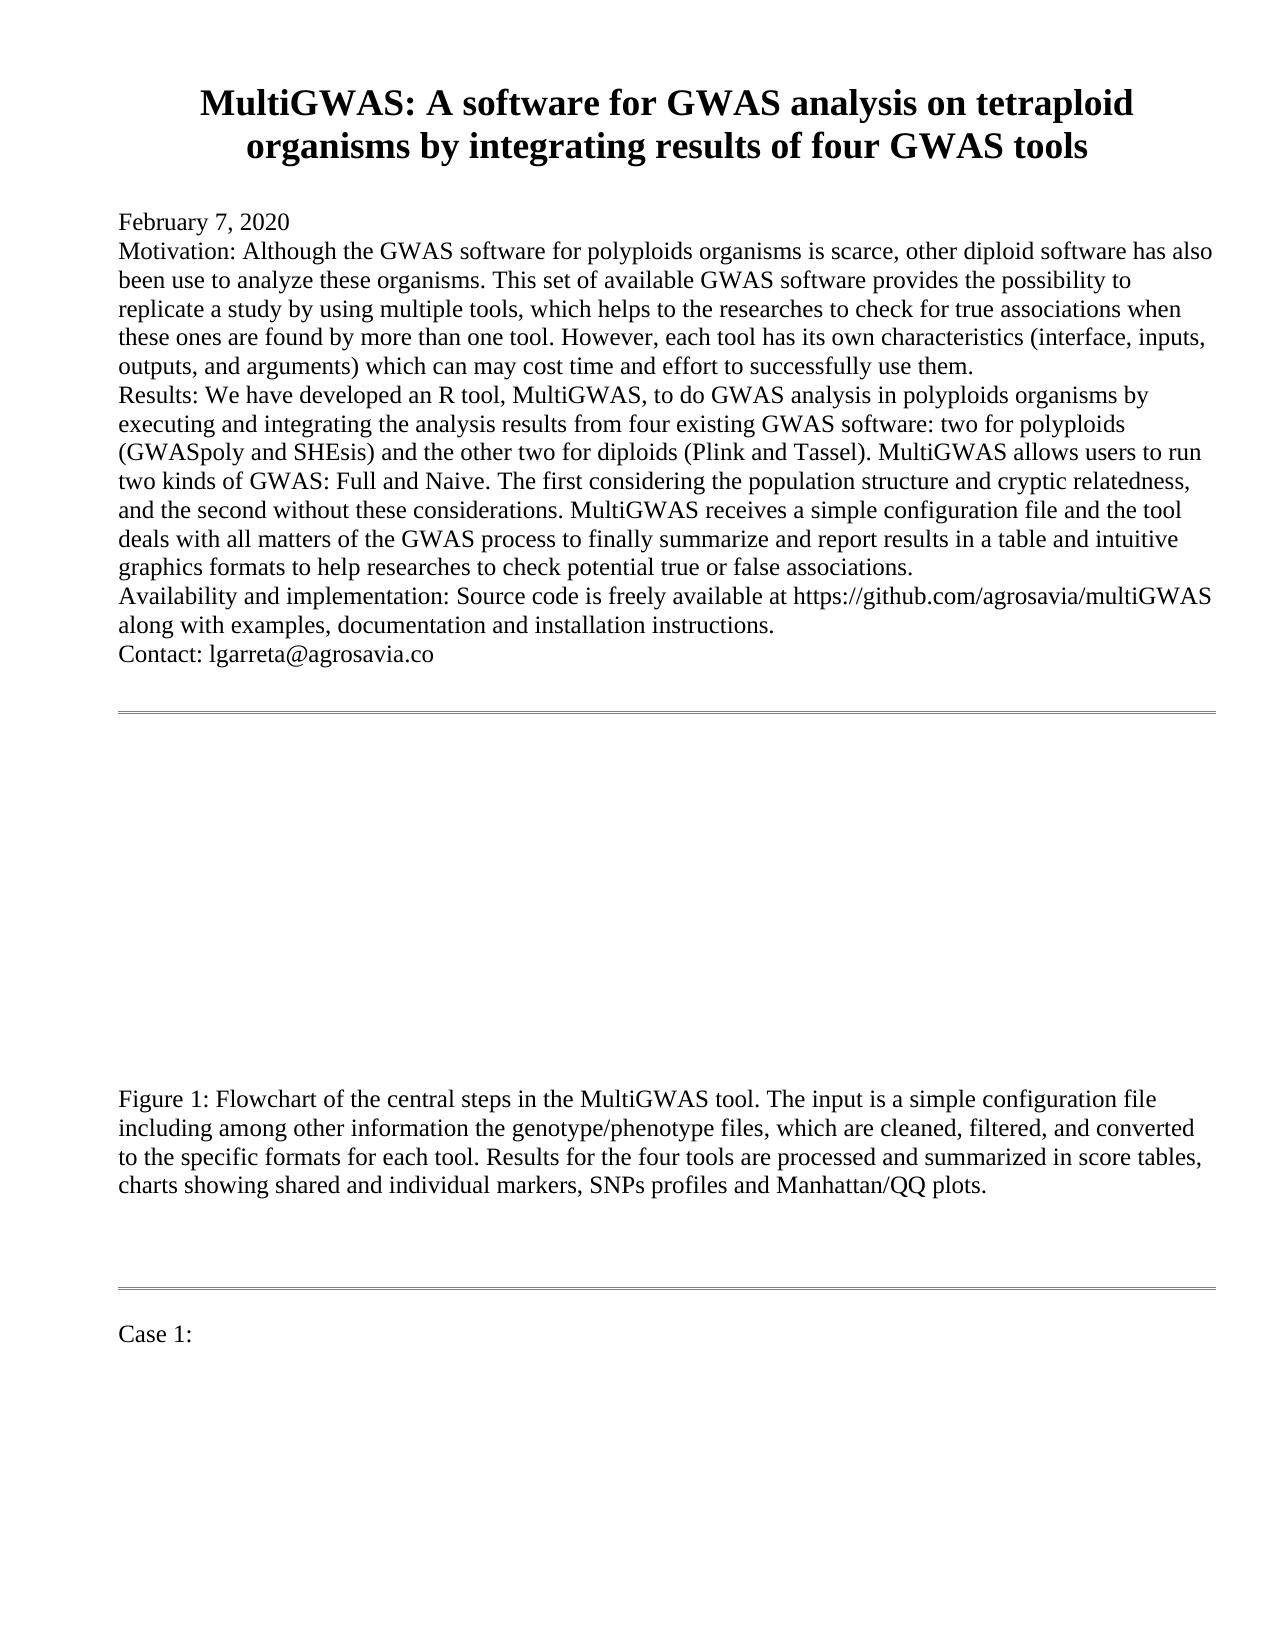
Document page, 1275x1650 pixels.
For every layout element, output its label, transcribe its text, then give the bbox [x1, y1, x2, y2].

text Motivation: Although the GWAS software for polyploids organisms is scarce, other diploid software has also been use to analyze these organisms. This set of available GWAS software provides the possibility to replicate a study by using multiple tools, which helps to the researches to check for true associations when these ones are found by more than one tool. However, each tool has its own characteristics (interface, inputs, outputs, and arguments) which can may cost time and effort to successfully use them. Results: We have developed an R tool, MultiGWAS, to do GWAS analysis in polyploids organisms by executing and integrating the analysis results from four existing GWAS software: two for polyploids (GWASpoly and SHEsis) and the other two for diploids (Plink and Tassel). MultiGWAS allows users to run two kinds of GWAS: Full and Naive. The first considering the population structure and cryptic relatedness, and the second without these considerations. MultiGWAS receives a simple configuration file and the tool deals with all matters of the GWAS process to finally summarize and report results in a table and intuitive graphics formats to help researches to check potential true or false associations. Availability and implementation: Source code is freely available at https://github.com/agrosavia/multiGWAS along with examples, documentation and installation instructions. Contact: lgarreta@agrosavia.co [118, 236, 1216, 667]
text February 7, 2020 [118, 207, 1216, 236]
text Case 1: [118, 1319, 1216, 1348]
title MultiGWAS: A software for GWAS analysis on tetraploid organisms by integrating results of four GWAS tools [118, 80, 1216, 166]
text Figure 1: Flowchart of the central steps in the MultiGWAS tool. The input is a simple configuration file including among other information the genotype/phenotype files, which are cleaned, filtered, and converted to the specific formats for each tool. Results for the four tools are processed and summarized in score tables, charts showing shared and individual markers, SNPs profiles and Manhattan/QQ plots. [118, 1084, 1216, 1199]
